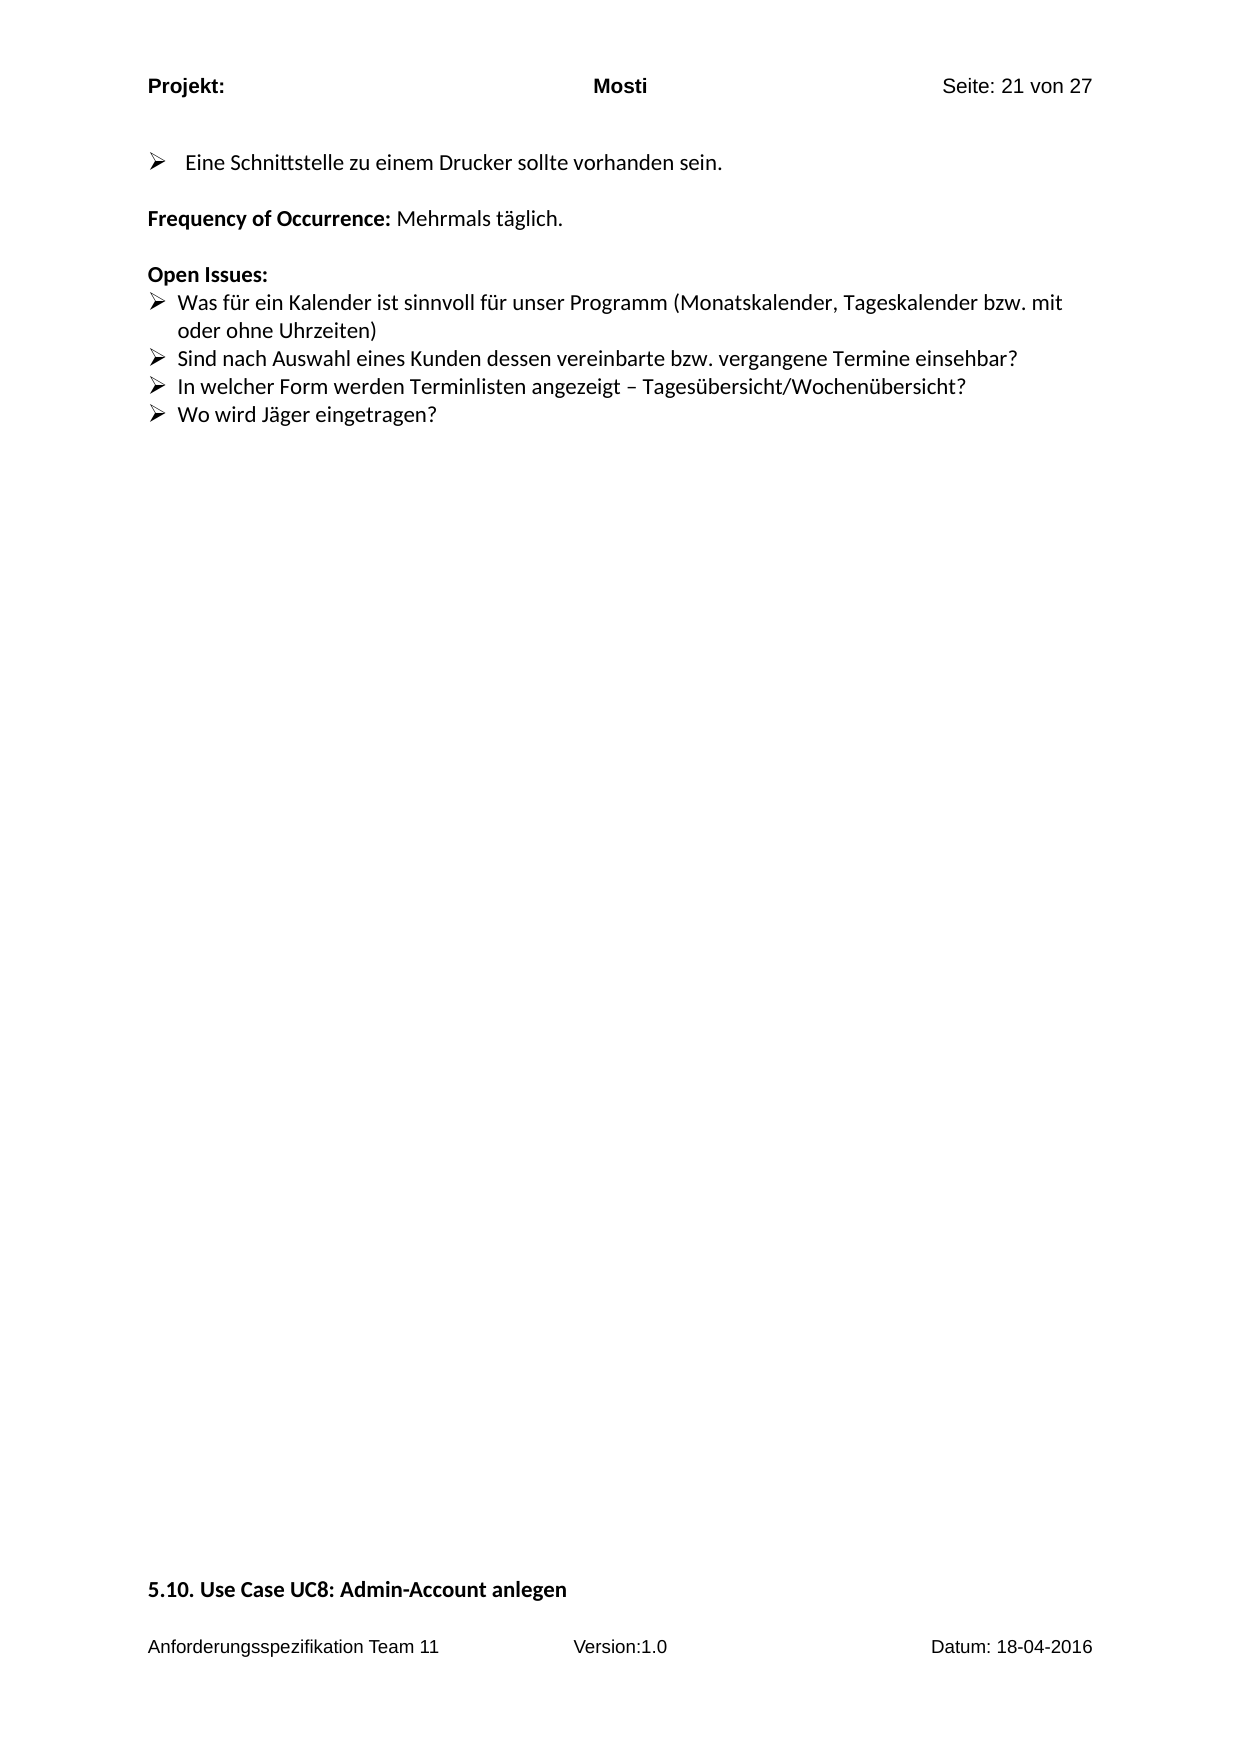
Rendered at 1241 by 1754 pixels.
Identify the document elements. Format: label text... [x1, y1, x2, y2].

list Wo wird Jäger eingetragen? [148, 400, 1092, 428]
list Was für ein Kalender ist sinnvoll für unser Programm (Monatskalender, Tageskalender bzw. mit oder ohne Uhrzeiten) [148, 288, 1092, 344]
list In welcher Form werden Terminlisten angezeigt – Tagesübersicht/Wochenübersicht? [148, 372, 1092, 400]
list Eine Schnittstelle zu einem Drucker sollte vorhanden sein. [148, 148, 1092, 176]
text Open Issues: [148, 260, 1092, 288]
list Sind nach Auswahl eines Kunden dessen vereinbarte bzw. vergangene Termine einsehbar? [148, 344, 1092, 372]
text Frequency of Occurrence: Mehrmals täglich. [148, 204, 1092, 232]
subtitle 5.10. Use Case UC8: Admin-Account anlegen [148, 1575, 1092, 1603]
